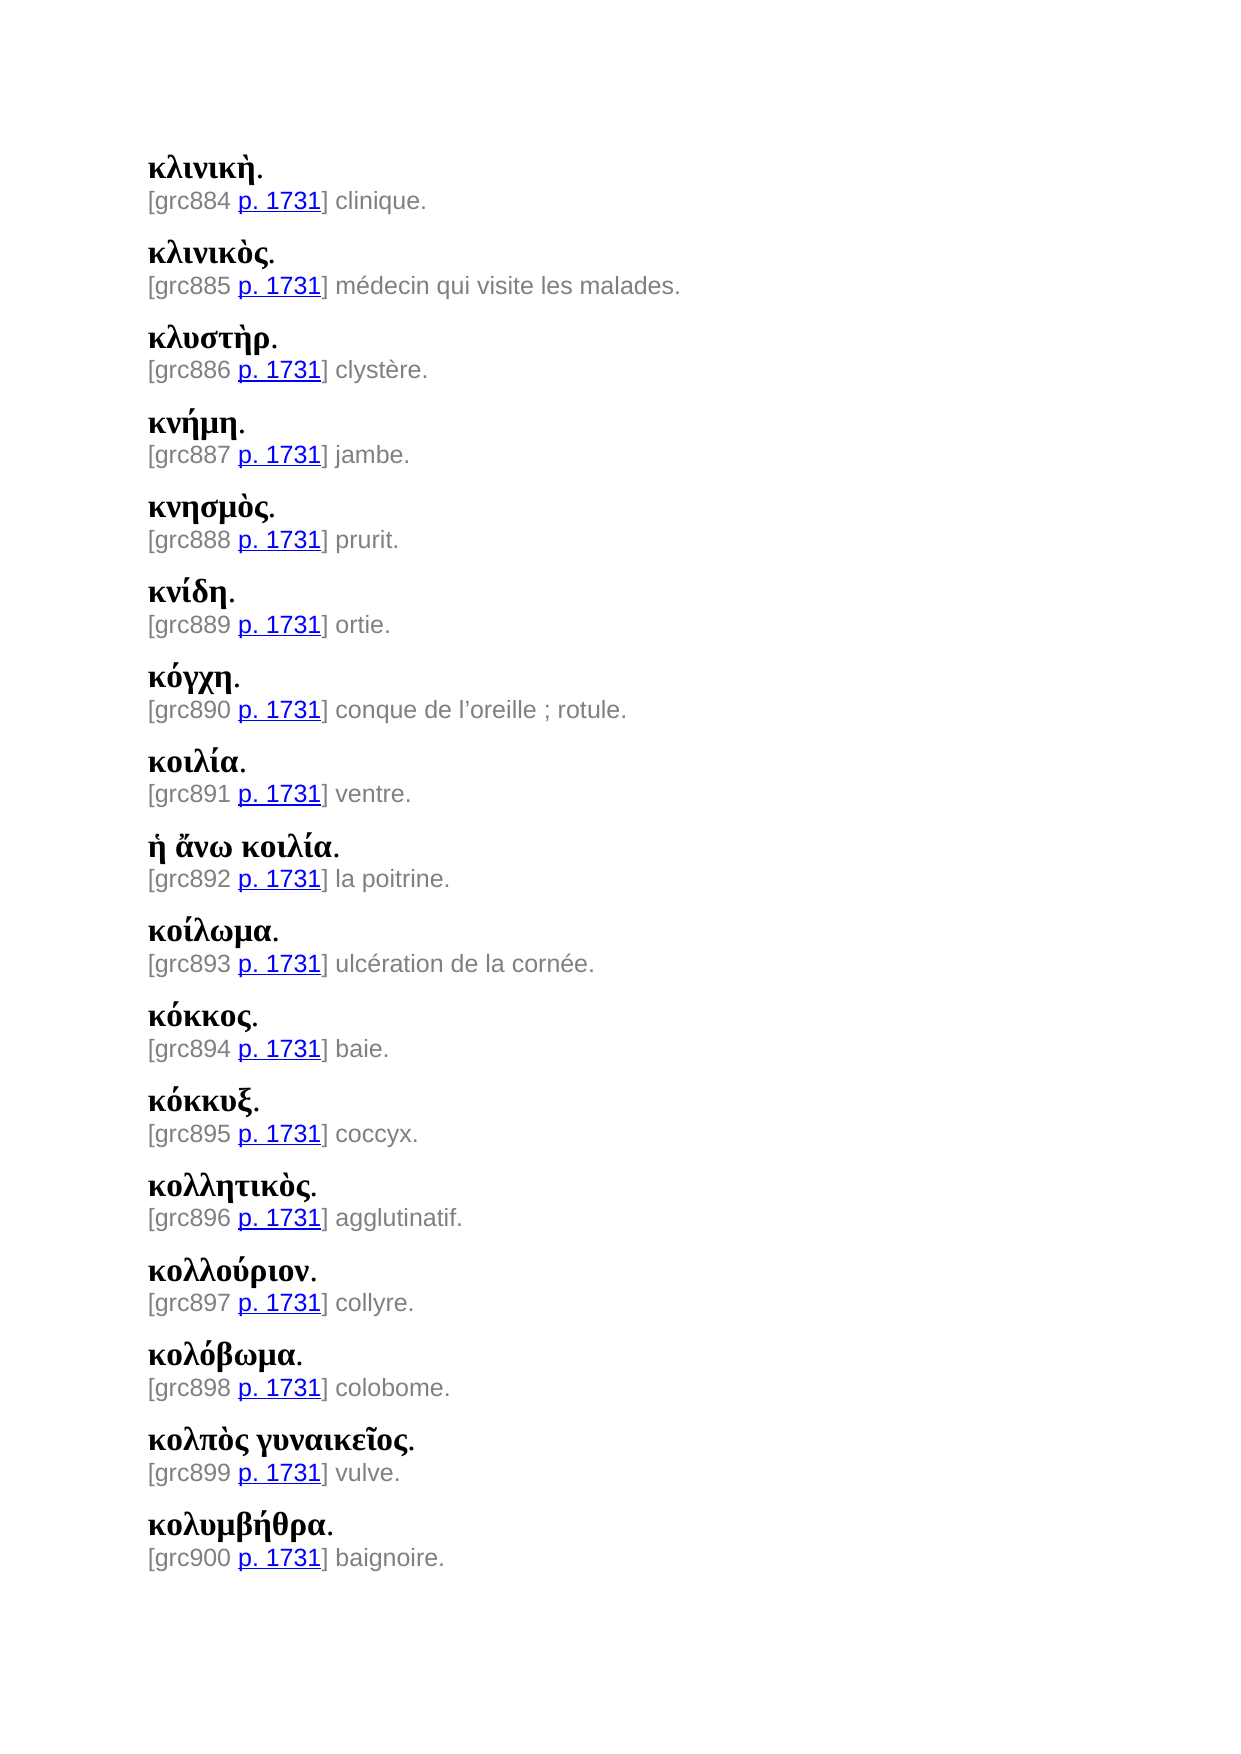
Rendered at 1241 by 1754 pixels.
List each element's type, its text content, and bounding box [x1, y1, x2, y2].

text κολυμβήθρα. [148, 1504, 1093, 1543]
text κολλούριον. [148, 1250, 1093, 1288]
text [grc884 p. 1731] clinique. [148, 186, 1093, 215]
text κνησμὸς. [148, 487, 1093, 525]
text [grc889 p. 1731] ortie. [148, 610, 1093, 639]
text κοιλία. [148, 741, 1093, 779]
text [grc895 p. 1731] coccyx. [148, 1119, 1093, 1147]
text κνήμη. [148, 402, 1093, 440]
text [grc894 p. 1731] baie. [148, 1034, 1093, 1063]
text [grc890 p. 1731] conque de l’oreille ; rotule. [148, 695, 1093, 723]
text [grc885 p. 1731] médecin qui visite les malades. [148, 271, 1093, 299]
text κόκκυξ. [148, 1080, 1093, 1119]
text κλινικὴ. [148, 148, 1093, 186]
text [grc891 p. 1731] ventre. [148, 779, 1093, 808]
text κλυστὴρ. [148, 317, 1093, 356]
text [grc886 p. 1731] clystère. [148, 356, 1093, 384]
text ἡ ἄνω κοιλία. [148, 826, 1093, 864]
text κολπὸς γυναικεῖος. [148, 1419, 1093, 1458]
text [grc897 p. 1731] collyre. [148, 1288, 1093, 1317]
text [grc896 p. 1731] agglutinatif. [148, 1203, 1093, 1232]
text [grc887 p. 1731] jambe. [148, 440, 1093, 469]
text [grc898 p. 1731] colobome. [148, 1373, 1093, 1402]
text κοίλωμα. [148, 911, 1093, 949]
text [grc900 p. 1731] baignoire. [148, 1543, 1093, 1571]
text [grc888 p. 1731] prurit. [148, 525, 1093, 554]
text κνίδη. [148, 572, 1093, 610]
text κόκκος. [148, 996, 1093, 1034]
text κλινικὸς. [148, 232, 1093, 271]
text κολόβωμα. [148, 1335, 1093, 1373]
text κολλητικὸς. [148, 1165, 1093, 1203]
text κόγχη. [148, 656, 1093, 695]
text [grc893 p. 1731] ulcération de la cornée. [148, 949, 1093, 978]
text [grc899 p. 1731] vulve. [148, 1458, 1093, 1487]
text [grc892 p. 1731] la poitrine. [148, 864, 1093, 893]
